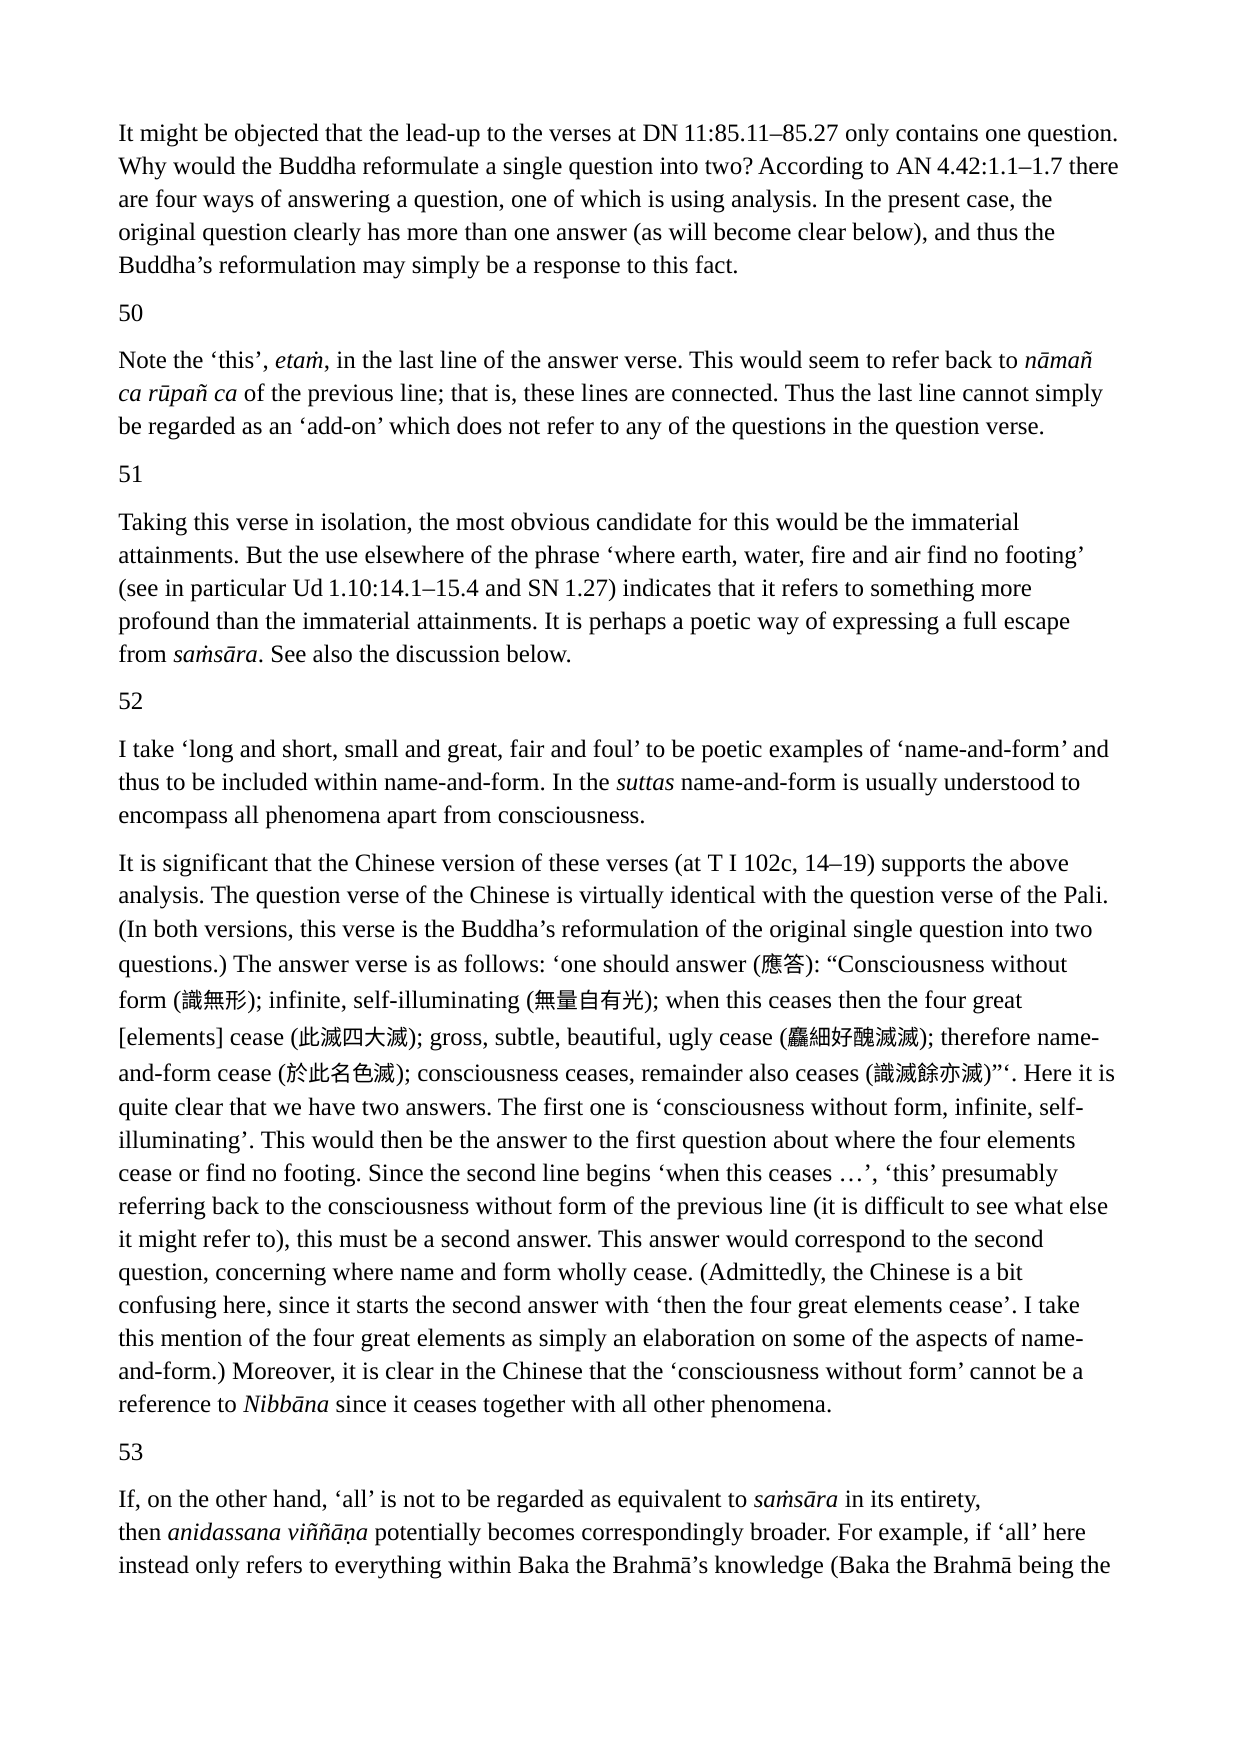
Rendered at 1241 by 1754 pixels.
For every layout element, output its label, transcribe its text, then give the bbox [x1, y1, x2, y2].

text It is significant that the Chinese version of these verses (at T I 102c, 14–19) supports the above analysis. The question verse of the Chinese is virtually identical with the question verse of the Pali. (In both versions, this verse is the Buddha’s reformulation of the original single question into two questions.) The answer verse is as follows: ‘one should answer (應答): “Consciousness without form (識無形); infinite, self-illuminating (無量自有光); when this ceases then the four great [elements] cease (此滅四大滅); gross, subtle, beautiful, ugly cease (麤細好醜滅滅); therefore name-and-form cease (於此名色滅); consciousness ceases, remainder also ceases (識滅餘亦滅)”‘. Here it is quite clear that we have two answers. The first one is ‘consciousness without form, infinite, self-illuminating’. This would then be the answer to the first question about where the four elements cease or find no footing. Since the second line begins ‘when this ceases …’, ‘this’ presumably referring back to the consciousness without form of the previous line (it is difficult to see what else it might refer to), this must be a second answer. This answer would correspond to the second question, concerning where name and form wholly cease. (Admittedly, the Chinese is a bit confusing here, since it starts the second answer with ‘then the four great elements cease’. I take this mention of the four great elements as simply an elaboration on some of the aspects of name-and-form.) Moreover, it is clear in the Chinese that the ‘consciousness without form’ cannot be a reference to Nibbāna since it ceases together with all other phenomena. [118, 848, 1122, 1418]
text 50 [118, 298, 1122, 327]
text Note the ‘this’, etaṁ, in the last line of the answer verse. This would seem to refer back to nāmañ ca rūpañ ca of the previous line; that is, these lines are connected. Thus the last line cannot simply be regarded as an ‘add-on’ which does not refer to any of the questions in the question verse. [118, 345, 1122, 440]
text 52 [118, 686, 1122, 715]
text It might be objected that the lead-up to the verses at DN 11:85.11–85.27 only contains one question. Why would the Buddha reformulate a single question into two? According to AN 4.42:1.1–1.7 there are four ways of answering a question, one of which is using analysis. In the present case, the original question clearly has more than one answer (as will become clear below), and thus the Buddha’s reformulation may simply be a response to this fact. [118, 118, 1122, 279]
text 53 [118, 1437, 1122, 1466]
text If, on the other hand, ‘all’ is not to be regarded as equivalent to saṁsāra in its entirety, then anidassana viññāṇa potentially becomes correspondingly broader. For example, if ‘all’ here instead only refers to everything within Baka the Brahmā’s knowledge (Baka the Brahmā being the [118, 1484, 1122, 1579]
text Taking this verse in isolation, the most obvious candidate for this would be the immaterial attainments. But the use elsewhere of the phrase ‘where earth, water, fire and air find no footing’ (see in particular Ud 1.10:14.1–15.4 and SN 1.27) indicates that it refers to something more profound than the immaterial attainments. It is perhaps a poetic way of expressing a full escape from saṁsāra. See also the discussion below. [118, 507, 1122, 667]
text I take ‘long and short, small and great, fair and foul’ to be poetic examples of ‘name-and-form’ and thus to be included within name-and-form. In the suttas name-and-form is usually understood to encompass all phenomena apart from consciousness. [118, 734, 1122, 829]
text 51 [118, 459, 1122, 488]
